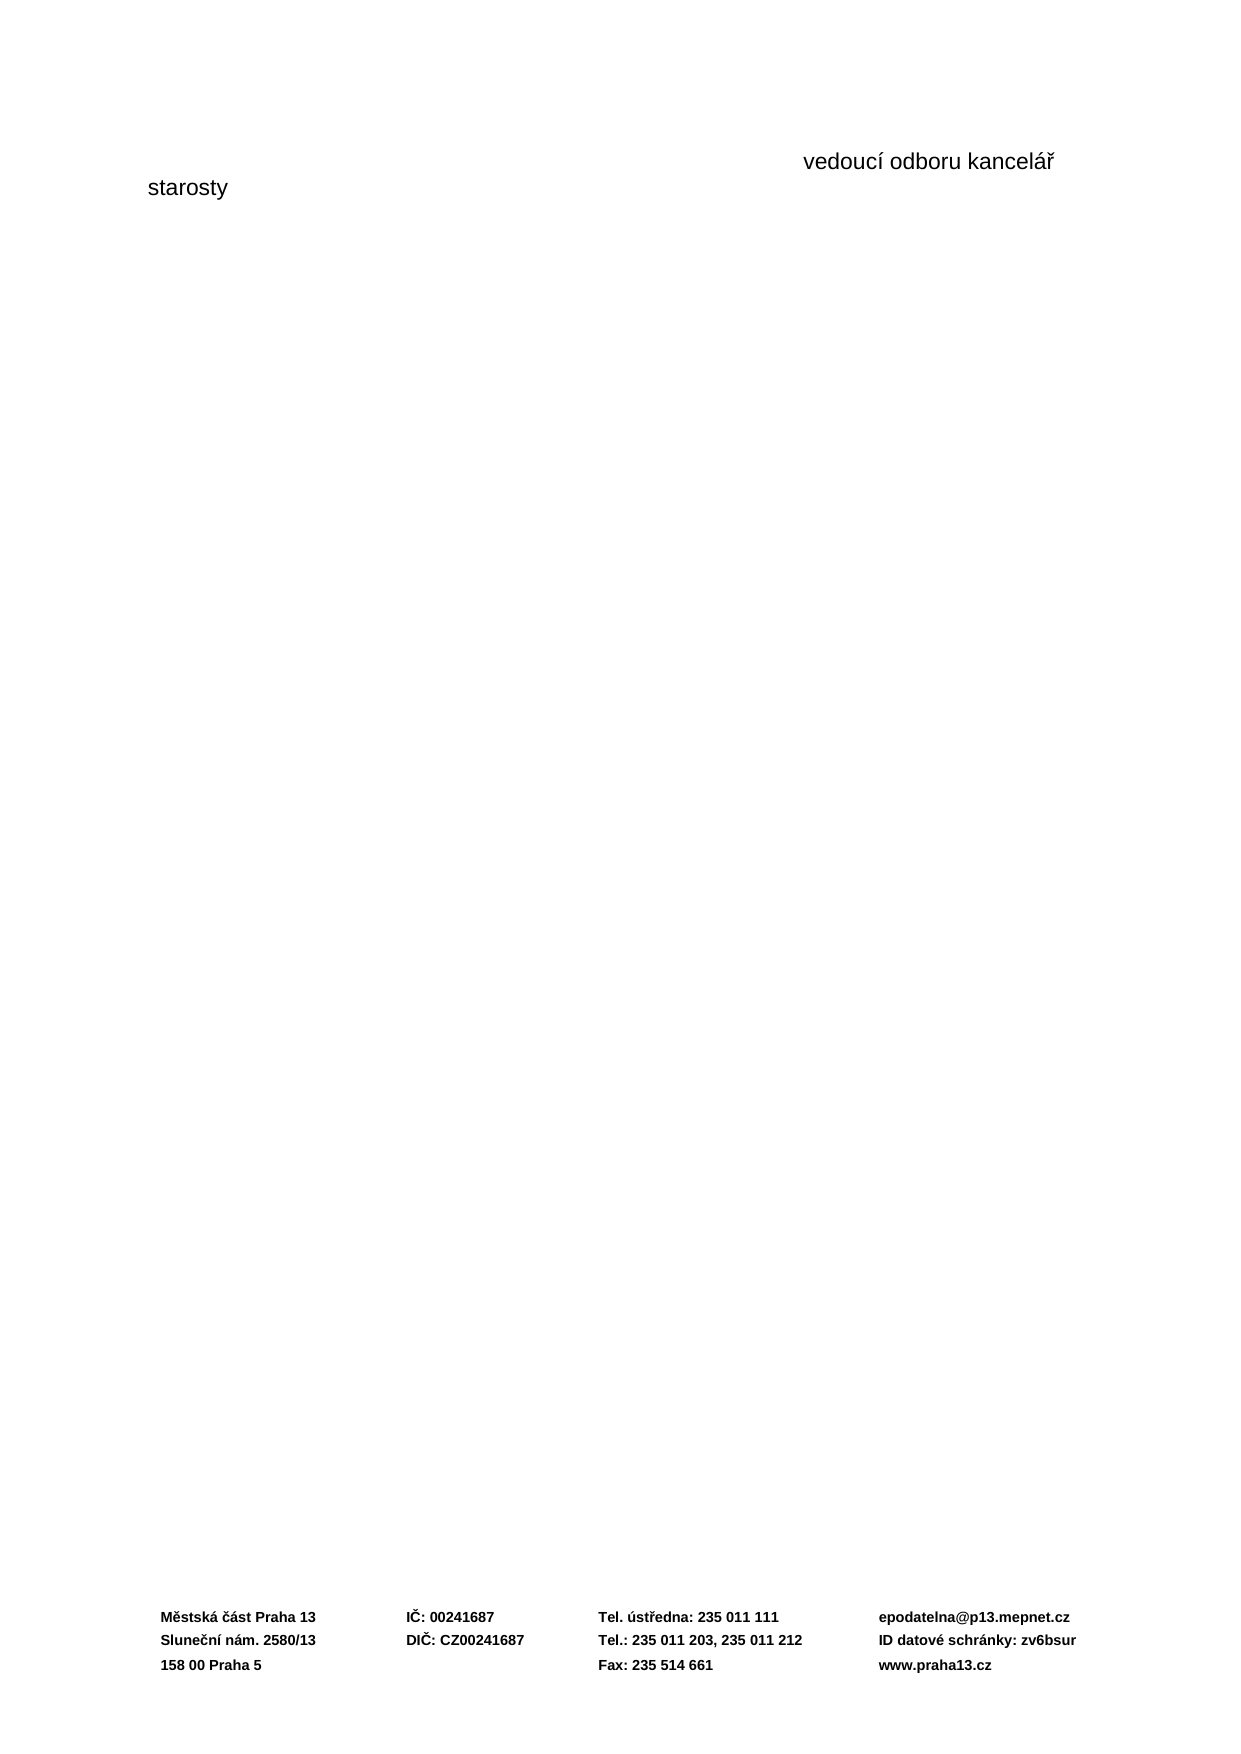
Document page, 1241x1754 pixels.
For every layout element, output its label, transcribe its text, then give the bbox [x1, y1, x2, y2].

text vedoucí odboru kancelář starosty [148, 148, 1092, 200]
